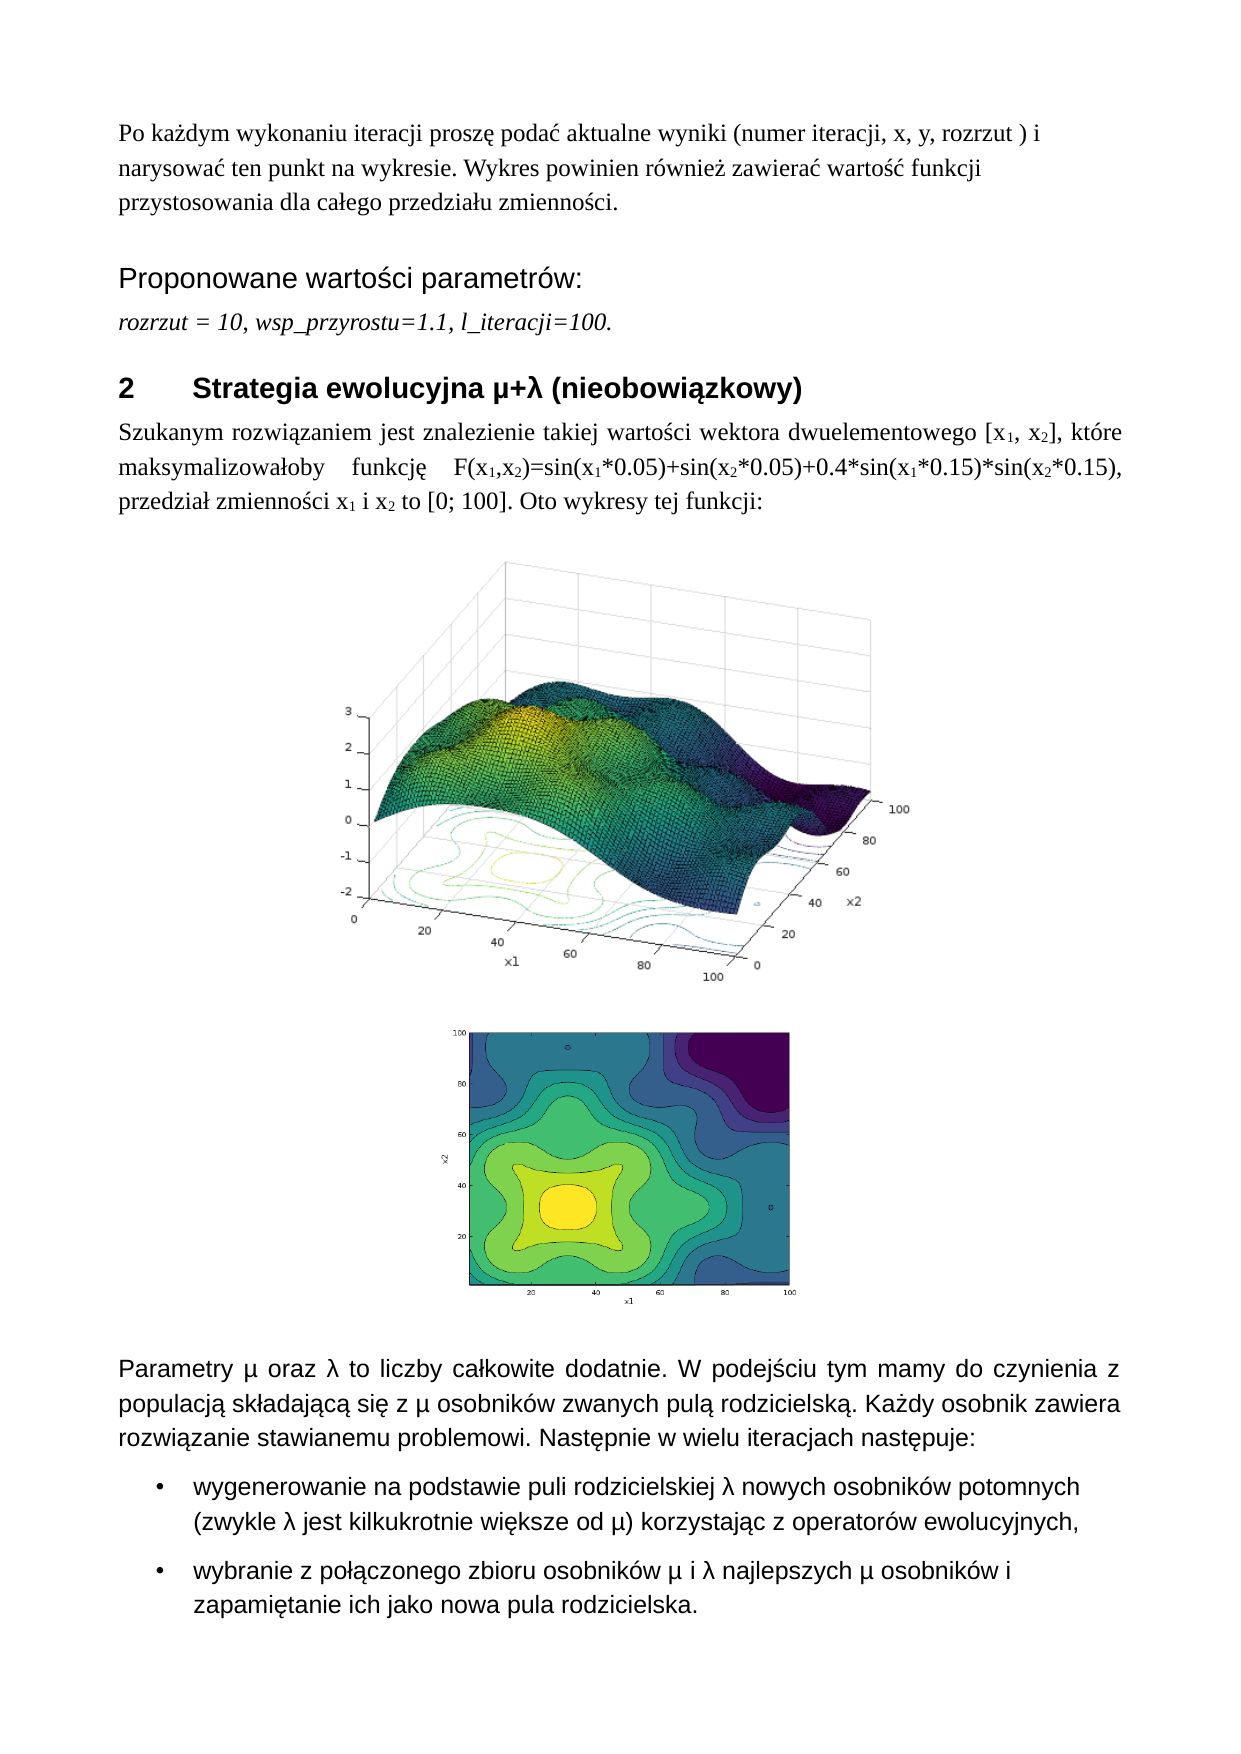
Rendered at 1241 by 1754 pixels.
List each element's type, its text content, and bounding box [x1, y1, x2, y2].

list wygenerowanie na podstawie puli rodzicielskiej λ nowych osobników potomnych (zwykle λ jest kilkukrotnie większe od µ) korzystając z operatorów ewolucyjnych, [156, 1472, 1122, 1536]
picture [439, 1024, 801, 1306]
text Szukanym rozwiązaniem jest znalezienie takiej wartości wektora dwuelementowego [x1, x2], które maksymalizowałoby funkcję F(x1,x2)=sin(x1*0.05)+sin(x2*0.05)+0.4*sin(x1*0.15)*sin(x2*0.15), przedział zmienności x1 i x2 to [0; 100]. Oto wykresy tej funkcji: [118, 417, 1122, 515]
text Parametry µ oraz λ to liczby całkowite dodatnie. W podejściu tym mamy do czynienia z populacją składającą się z µ osobników zwanych pulą rodzicielską. Każdy osobnik zawiera rozwiązanie stawianemu problemowi. Następnie w wielu iteracjach następuje: [118, 1354, 1122, 1452]
picture [319, 535, 922, 996]
subtitle Strategia ewolucyjna µ+λ (nieobowiązkowy) [118, 371, 1122, 404]
text rozrzut = 10, wsp_przyrostu=1.1, l_iteracji=100. [118, 307, 1122, 336]
list wybranie z połączonego zbioru osobników µ i λ najlepszych µ osobników i zapamiętanie ich jako nowa pula rodzicielska. [156, 1556, 1122, 1619]
subtitle Proponowane wartości parametrów: [118, 261, 1122, 295]
text Po każdym wykonaniu iteracji proszę podać aktualne wyniki (numer iteracji, x, y, rozrzut ) i narysować ten punkt na wykresie. Wykres powinien również zawierać wartość funkcji przystosowania dla całego przedziału zmienności. [118, 118, 1122, 216]
